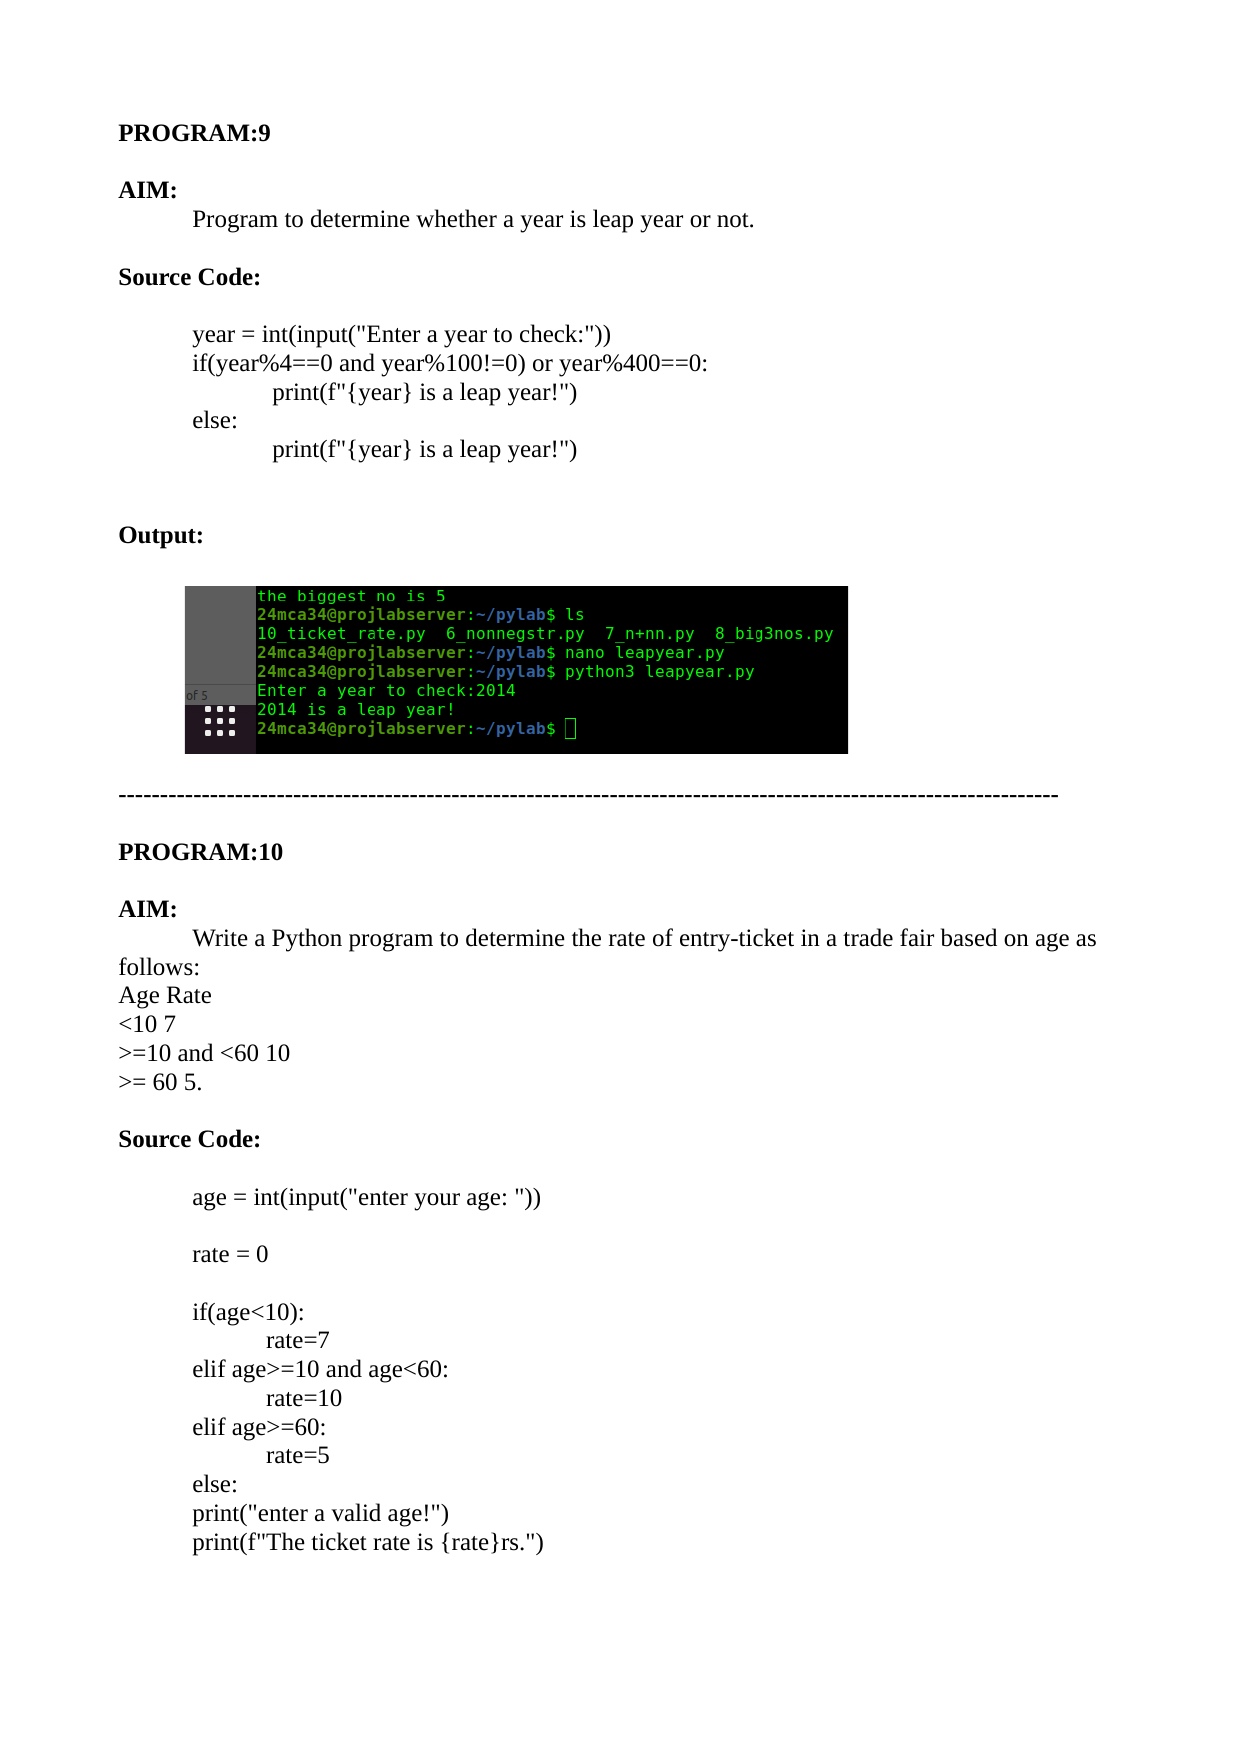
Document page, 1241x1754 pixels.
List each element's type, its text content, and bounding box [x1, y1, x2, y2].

text elif age>=60: [118, 1412, 1122, 1441]
text AIM: [118, 894, 1122, 923]
text if(year%4==0 and year%100!=0) or year%400==0: [118, 348, 1122, 377]
text rate=5 [118, 1441, 1122, 1469]
text year = int(input("Enter a year to check:")) [118, 319, 1122, 348]
text Write a Python program to determine the rate of entry-ticket in a trade fair based on age as [118, 923, 1122, 952]
text Output: [118, 521, 1122, 549]
text elif age>=10 and age<60: [118, 1354, 1122, 1383]
text ----------------------------------------------------------------------------------------------------------------- [118, 779, 1122, 808]
text rate = 0 [118, 1239, 1122, 1268]
text print(f"The ticket rate is {rate}rs.") [118, 1527, 1122, 1556]
text <10 7 [118, 1009, 1122, 1038]
text >= 60 5. [118, 1067, 1122, 1096]
text AIM: [118, 176, 1122, 204]
text print(f"{year} is a leap year!") [118, 434, 1122, 463]
text Age Rate [118, 981, 1122, 1009]
text Program to determine whether a year is leap year or not. [118, 204, 1122, 233]
text print("enter a valid age!") [118, 1498, 1122, 1527]
text PROGRAM:9 [118, 118, 1122, 147]
text PROGRAM:10 [118, 837, 1122, 866]
text rate=7 [118, 1326, 1122, 1354]
text else: [118, 1469, 1122, 1498]
text age = int(input("enter your age: ")) [118, 1182, 1122, 1211]
text if(age<10): [118, 1297, 1122, 1326]
text Source Code: [118, 1124, 1122, 1153]
text follows: [118, 952, 1122, 981]
text print(f"{year} is a leap year!") [118, 377, 1122, 406]
text else: [118, 406, 1122, 434]
text Source Code: [118, 262, 1122, 291]
text rate=10 [118, 1383, 1122, 1412]
text >=10 and <60 10 [118, 1038, 1122, 1067]
